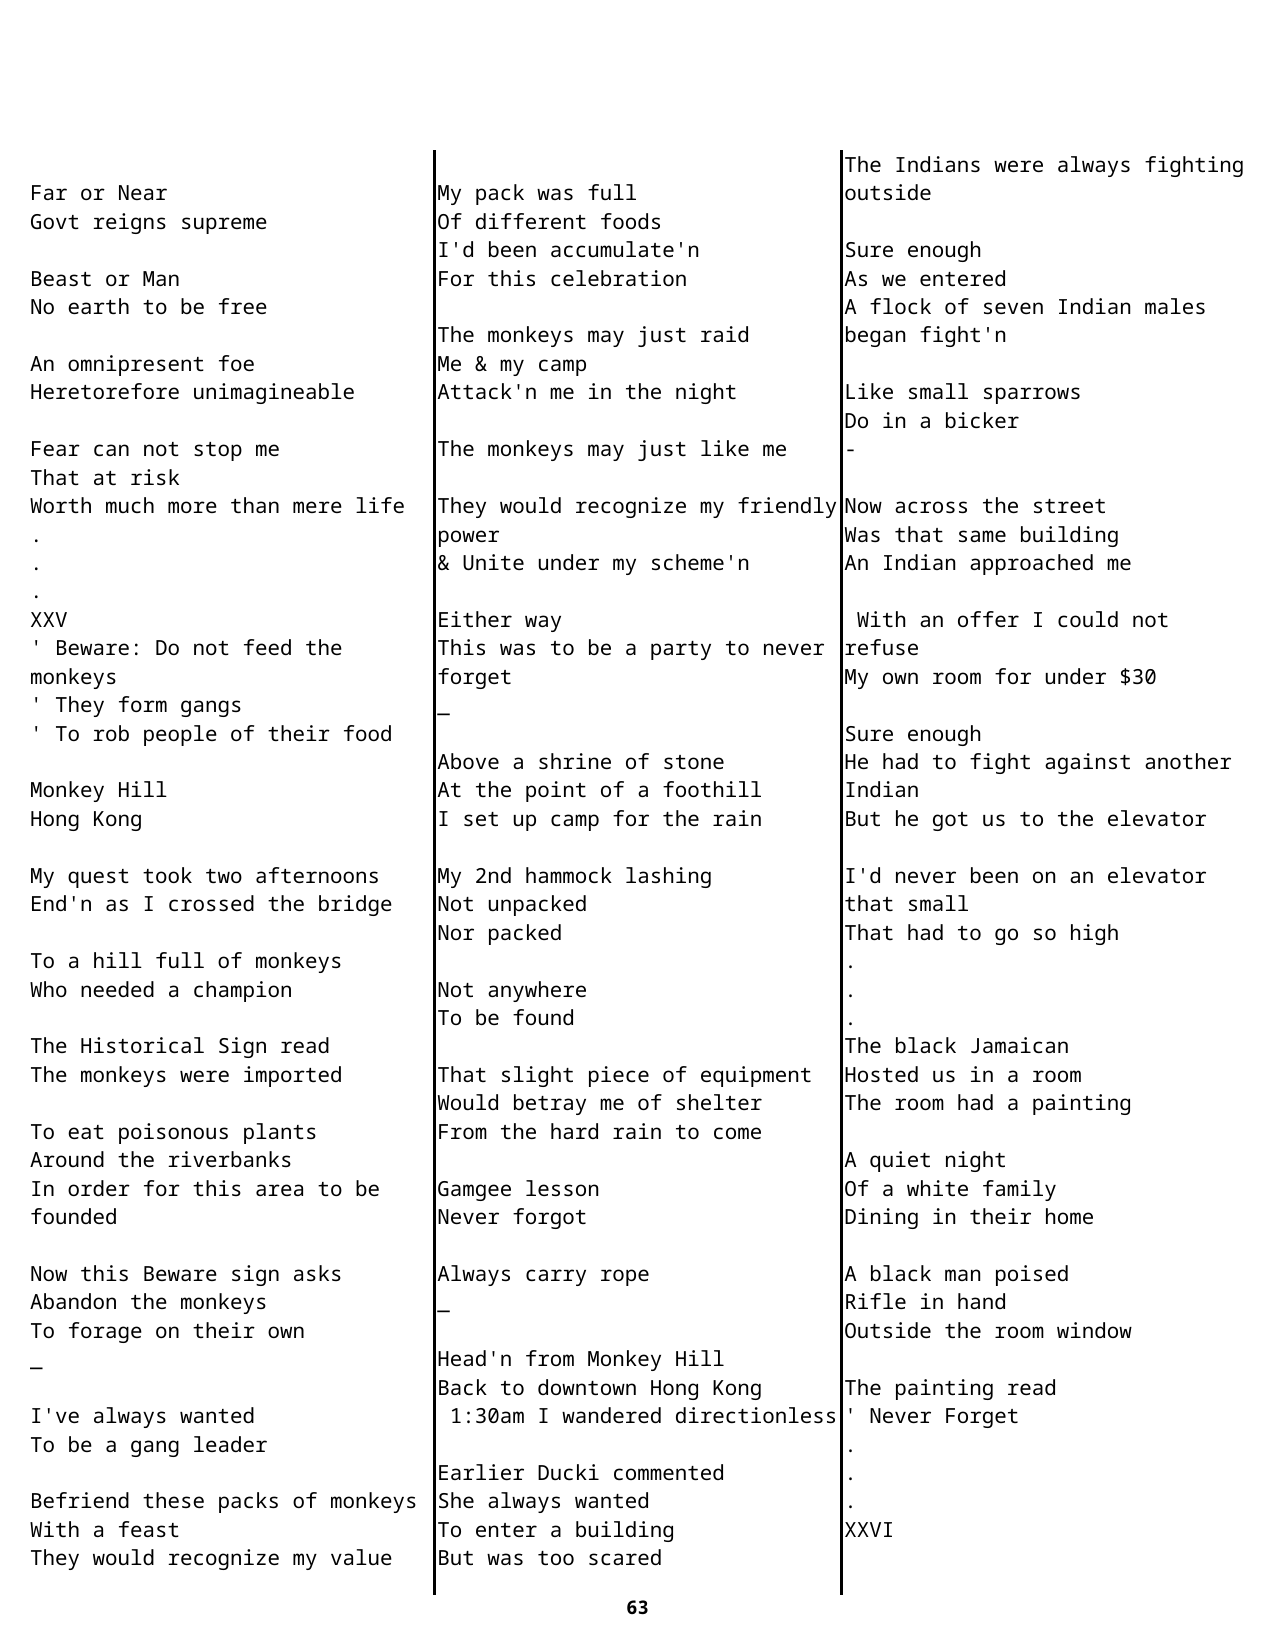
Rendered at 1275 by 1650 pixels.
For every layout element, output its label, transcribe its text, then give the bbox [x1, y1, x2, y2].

text Was that same building [844, 520, 1245, 548]
text With a feast [30, 1515, 431, 1543]
text ' They form gangs [30, 690, 431, 719]
text Head'n from Monkey Hill [437, 1344, 838, 1373]
text Nor packed [437, 918, 838, 946]
text Above a shrine of stone [437, 747, 838, 776]
text . [844, 1458, 1245, 1487]
text ' To rob people of their food [30, 719, 431, 747]
text The monkeys may just like me [437, 434, 838, 463]
text . [30, 577, 431, 605]
text I've always wanted [30, 1401, 431, 1430]
text To be a gang leader [30, 1430, 431, 1458]
text Do in a bicker [844, 406, 1245, 434]
text The painting read [844, 1373, 1245, 1401]
text Around the riverbanks [30, 1145, 431, 1174]
text . [844, 1003, 1245, 1032]
text . [30, 548, 431, 577]
text . [844, 1487, 1245, 1515]
text An Indian approached me [844, 548, 1245, 577]
text Not unpacked [437, 889, 838, 918]
text To forage on their own [30, 1316, 431, 1344]
text She always wanted [437, 1487, 838, 1515]
text Fear can not stop me [30, 434, 431, 463]
text Back to downtown Hong Kong [437, 1373, 838, 1401]
text From the hard rain to come [437, 1117, 838, 1145]
text Hosted us in a room [844, 1060, 1245, 1088]
text With an offer I could not refuse [844, 605, 1245, 662]
text Now across the street [844, 491, 1245, 520]
text Now this Beware sign asks [30, 1259, 431, 1287]
text The monkeys may just raid [437, 321, 838, 349]
text Far or Near [30, 178, 431, 207]
text That slight piece of equipment [437, 1060, 838, 1088]
text They would recognize my friendly power [437, 491, 838, 548]
text End'n as I crossed the bridge [30, 889, 431, 918]
text Outside the room window [844, 1316, 1245, 1344]
text To a hill full of monkeys [30, 946, 431, 975]
text As we entered [844, 264, 1245, 292]
text No earth to be free [30, 292, 431, 321]
text XXVI [844, 1515, 1245, 1543]
text I'd been accumulate'n [437, 235, 838, 264]
text Abandon the monkeys [30, 1287, 431, 1316]
text . [844, 1430, 1245, 1458]
text My own room for under $30 [844, 662, 1245, 690]
text Heretorefore unimagineable [30, 377, 431, 406]
text . [844, 975, 1245, 1003]
text My pack was full [437, 178, 838, 207]
text A black man poised [844, 1259, 1245, 1287]
text An omnipresent foe [30, 349, 431, 377]
text 1:30am I wandered directionless [437, 1401, 838, 1430]
text A quiet night [844, 1145, 1245, 1174]
text This was to be a party to never forget [437, 633, 838, 690]
text XXV [30, 605, 431, 633]
text _ [437, 1287, 838, 1316]
text . [30, 520, 431, 548]
text Attack'n me in the night [437, 377, 838, 406]
text Befriend these packs of monkeys [30, 1487, 431, 1515]
text _ [30, 1344, 431, 1373]
text My 2nd hammock lashing [437, 861, 838, 889]
text Sure enough [844, 719, 1245, 747]
text But he got us to the elevator [844, 804, 1245, 832]
text Would betray me of shelter [437, 1088, 838, 1117]
text At the point of a foothill [437, 776, 838, 804]
text The Historical Sign read [30, 1032, 431, 1060]
text The room had a painting [844, 1088, 1245, 1117]
text I set up camp for the rain [437, 804, 838, 832]
text Worth much more than mere life [30, 491, 431, 520]
text Of different foods [437, 207, 838, 235]
text Who needed a champion [30, 975, 431, 1003]
text That had to go so high [844, 918, 1245, 946]
text To enter a building [437, 1515, 838, 1543]
text Hong Kong [30, 804, 431, 832]
text The Indians were always fighting outside [844, 150, 1245, 207]
text For this celebration [437, 264, 838, 292]
text I'd never been on an elevator that small [844, 861, 1245, 918]
text ' Beware: Do not feed the monkeys [30, 633, 431, 690]
text But was too scared [437, 1543, 838, 1572]
text Dining in their home [844, 1202, 1245, 1231]
text . [844, 946, 1245, 975]
text Of a white family [844, 1174, 1245, 1202]
text Always carry rope [437, 1259, 838, 1287]
text The monkeys were imported [30, 1060, 431, 1088]
text Monkey Hill [30, 776, 431, 804]
text _ [437, 690, 838, 719]
text My quest took two afternoons [30, 861, 431, 889]
text In order for this area to be founded [30, 1174, 431, 1231]
text Sure enough [844, 235, 1245, 264]
text He had to fight against another Indian [844, 747, 1245, 804]
text That at risk [30, 463, 431, 491]
text The black Jamaican [844, 1032, 1245, 1060]
text - [844, 434, 1245, 463]
text To eat poisonous plants [30, 1117, 431, 1145]
text Beast or Man [30, 264, 431, 292]
text Not anywhere [437, 975, 838, 1003]
text Either way [437, 605, 838, 633]
text Earlier Ducki commented [437, 1458, 838, 1487]
text Me & my camp [437, 349, 838, 377]
text ' Never Forget [844, 1401, 1245, 1430]
text A flock of seven Indian males began fight'n [844, 292, 1245, 349]
text Like small sparrows [844, 377, 1245, 406]
text Never forgot [437, 1202, 838, 1231]
text Govt reigns supreme [30, 207, 431, 235]
text To be found [437, 1003, 838, 1032]
text Gamgee lesson [437, 1174, 838, 1202]
text & Unite under my scheme'n [437, 548, 838, 577]
text Rifle in hand [844, 1287, 1245, 1316]
text They would recognize my value [30, 1543, 431, 1572]
